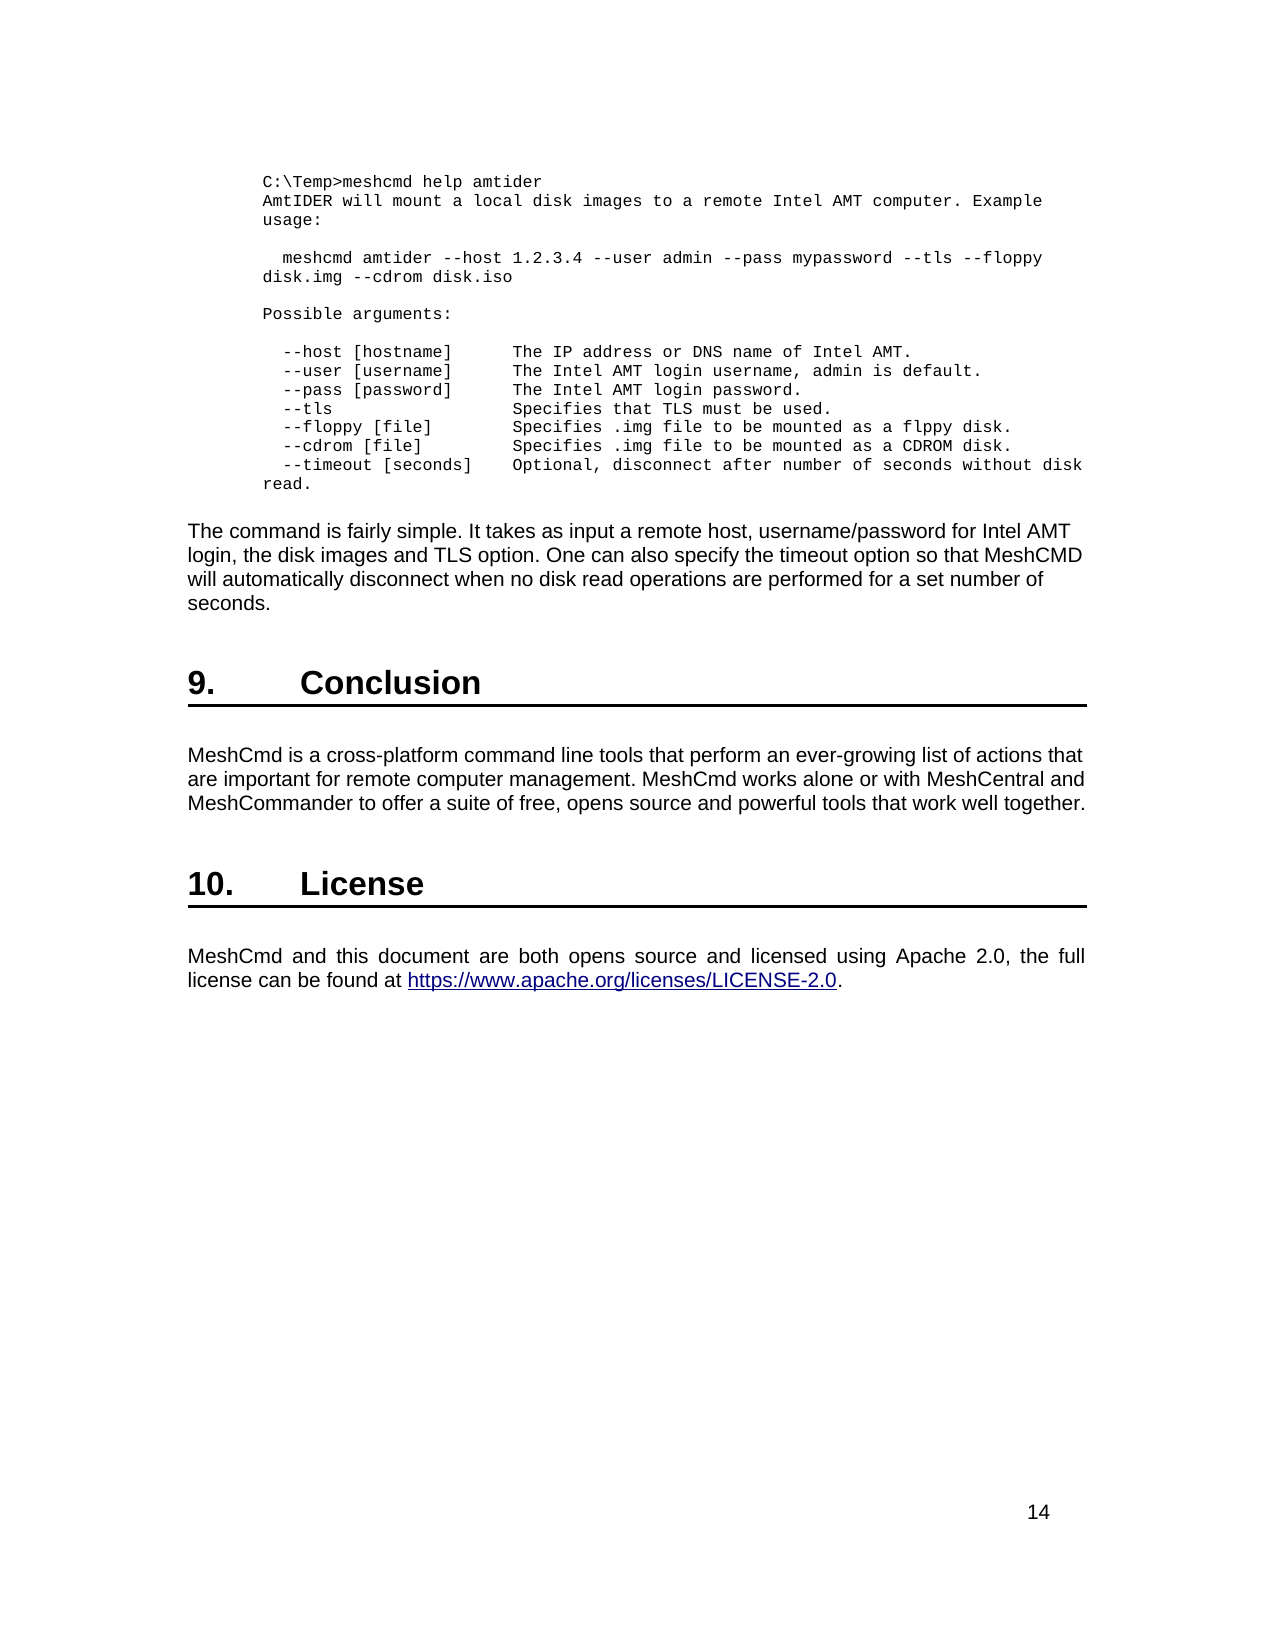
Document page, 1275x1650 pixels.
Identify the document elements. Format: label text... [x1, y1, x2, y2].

text Possible arguments: [262, 306, 1087, 325]
text --timeout [seconds] Optional, disconnect after number of seconds without disk read. [262, 457, 1087, 494]
text --cdrom [file] Specifies .img file to be mounted as a CDROM disk. [262, 438, 1087, 457]
text MeshCmd and this document are both opens source and licensed using Apache 2.0, the full license can be found at https://www.apache.org/licenses/LICENSE-2.0. [187, 944, 1087, 992]
text --pass [password] The Intel AMT login password. [262, 381, 1087, 400]
subtitle Conclusion [187, 663, 1087, 707]
text --floppy [file] Specifies .img file to be mounted as a flppy disk. [262, 419, 1087, 438]
text The command is fairly simple. It takes as input a remote host, username/password for Intel AMT login, the disk images and TLS option. One can also specify the timeout option so that MeshCMD will automatically disconnect when no disk read operations are performed for a set number of seconds. [187, 518, 1087, 614]
text C:\Temp>meshcmd help amtider [262, 174, 1087, 193]
text --user [username] The Intel AMT login username, admin is default. [262, 362, 1087, 381]
subtitle License [187, 864, 1087, 908]
text meshcmd amtider --host 1.2.3.4 --user admin --pass mypassword --tls --floppy disk.img --cdrom disk.iso [262, 249, 1087, 287]
text --tls Specifies that TLS must be used. [262, 400, 1087, 419]
text MeshCmd is a cross-platform command line tools that perform an ever-growing list of actions that are important for remote computer management. MeshCmd works alone or with MeshCentral and MeshCommander to offer a suite of free, opens source and powerful tools that work well together. [187, 743, 1087, 815]
text AmtIDER will mount a local disk images to a remote Intel AMT computer. Example usage: [262, 193, 1087, 231]
text --host [hostname] The IP address or DNS name of Intel AMT. [262, 344, 1087, 362]
